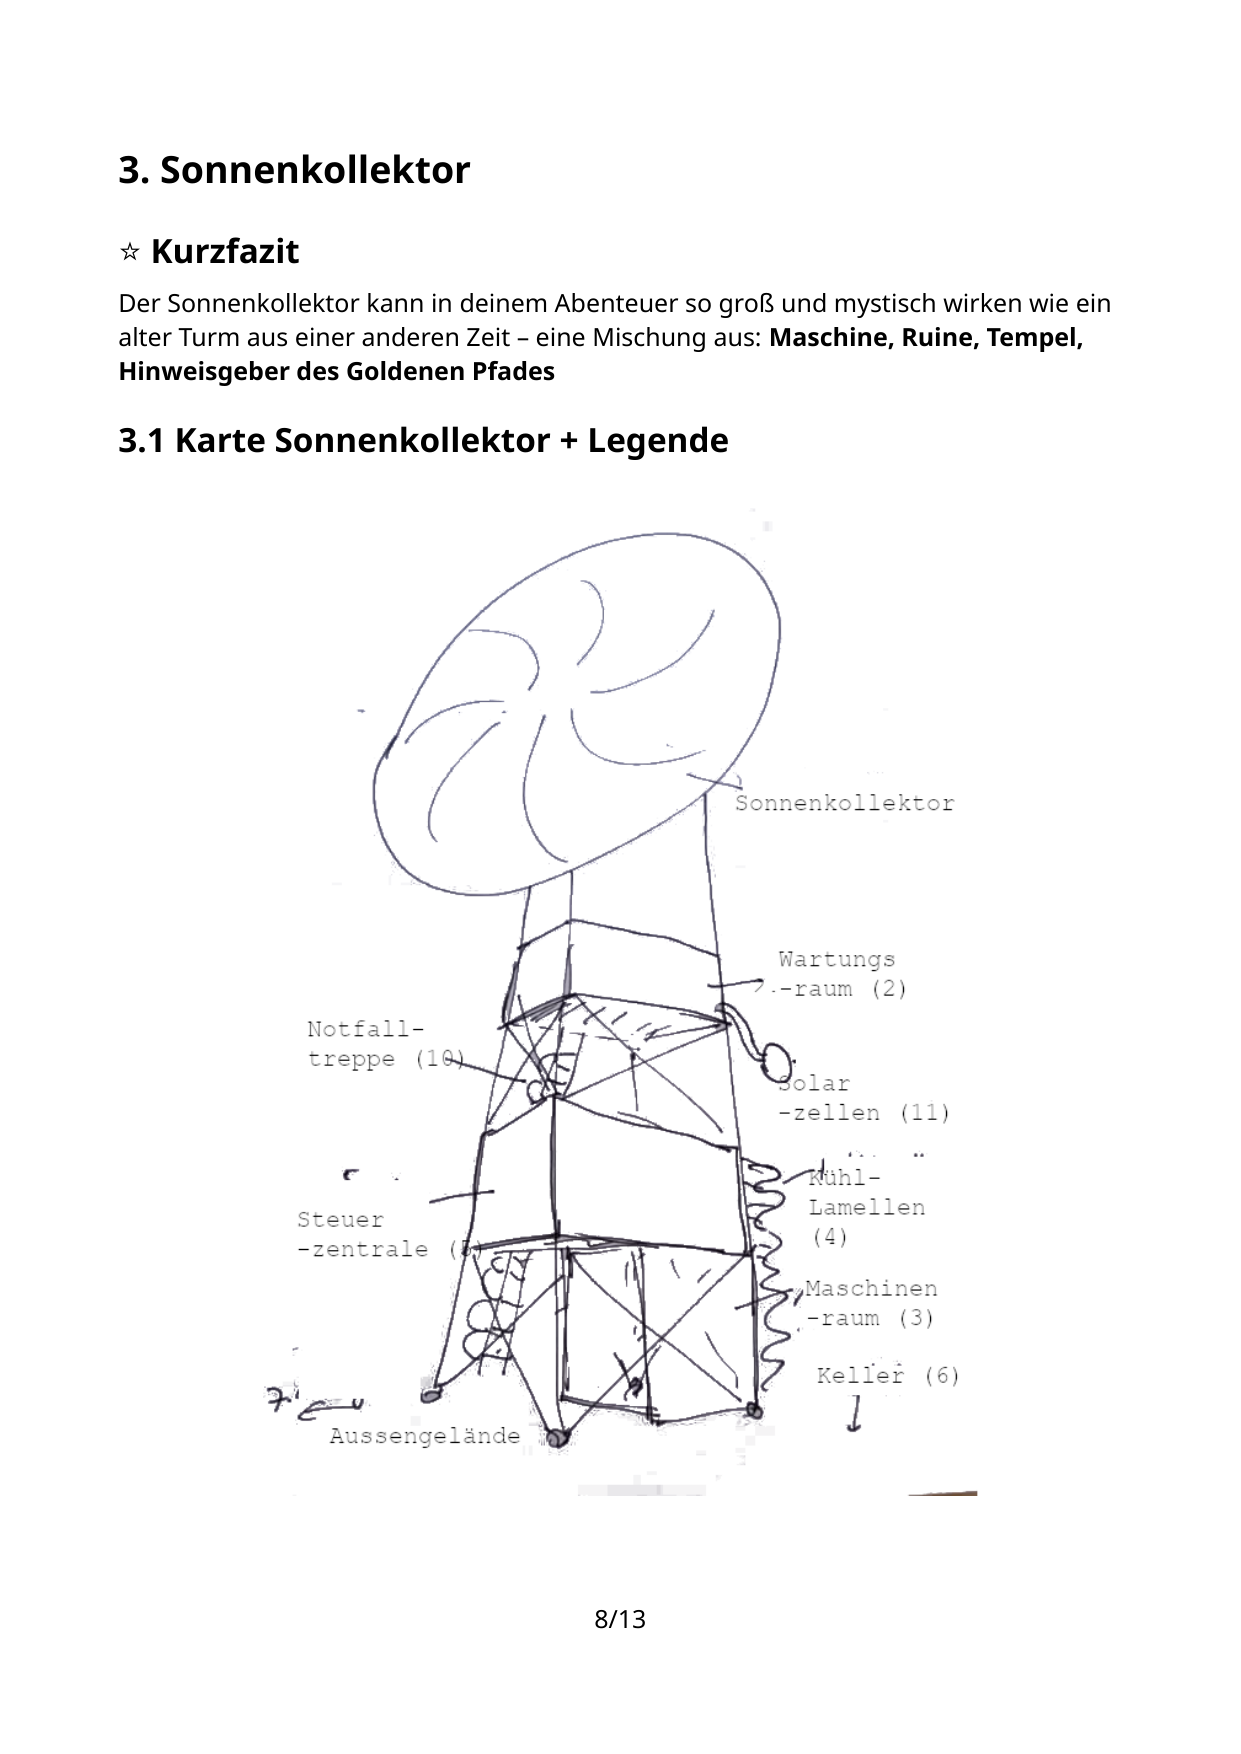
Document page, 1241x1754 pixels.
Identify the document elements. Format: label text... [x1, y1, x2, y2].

picture [262, 508, 978, 1496]
subtitle 3. Sonnenkollektor [118, 143, 1122, 194]
subtitle 3.1 Karte Sonnenkollektor + Legende [118, 417, 1122, 463]
subtitle ⭐ Kurzfazit [118, 227, 1122, 273]
text Der Sonnenkollektor kann in deinem Abenteuer so groß und mystisch wirken wie ein alter Turm aus einer anderen Zeit – eine Mischung aus: Maschine, Ruine, Tempel, Hinweisgeber des Goldenen Pfades [118, 285, 1122, 388]
